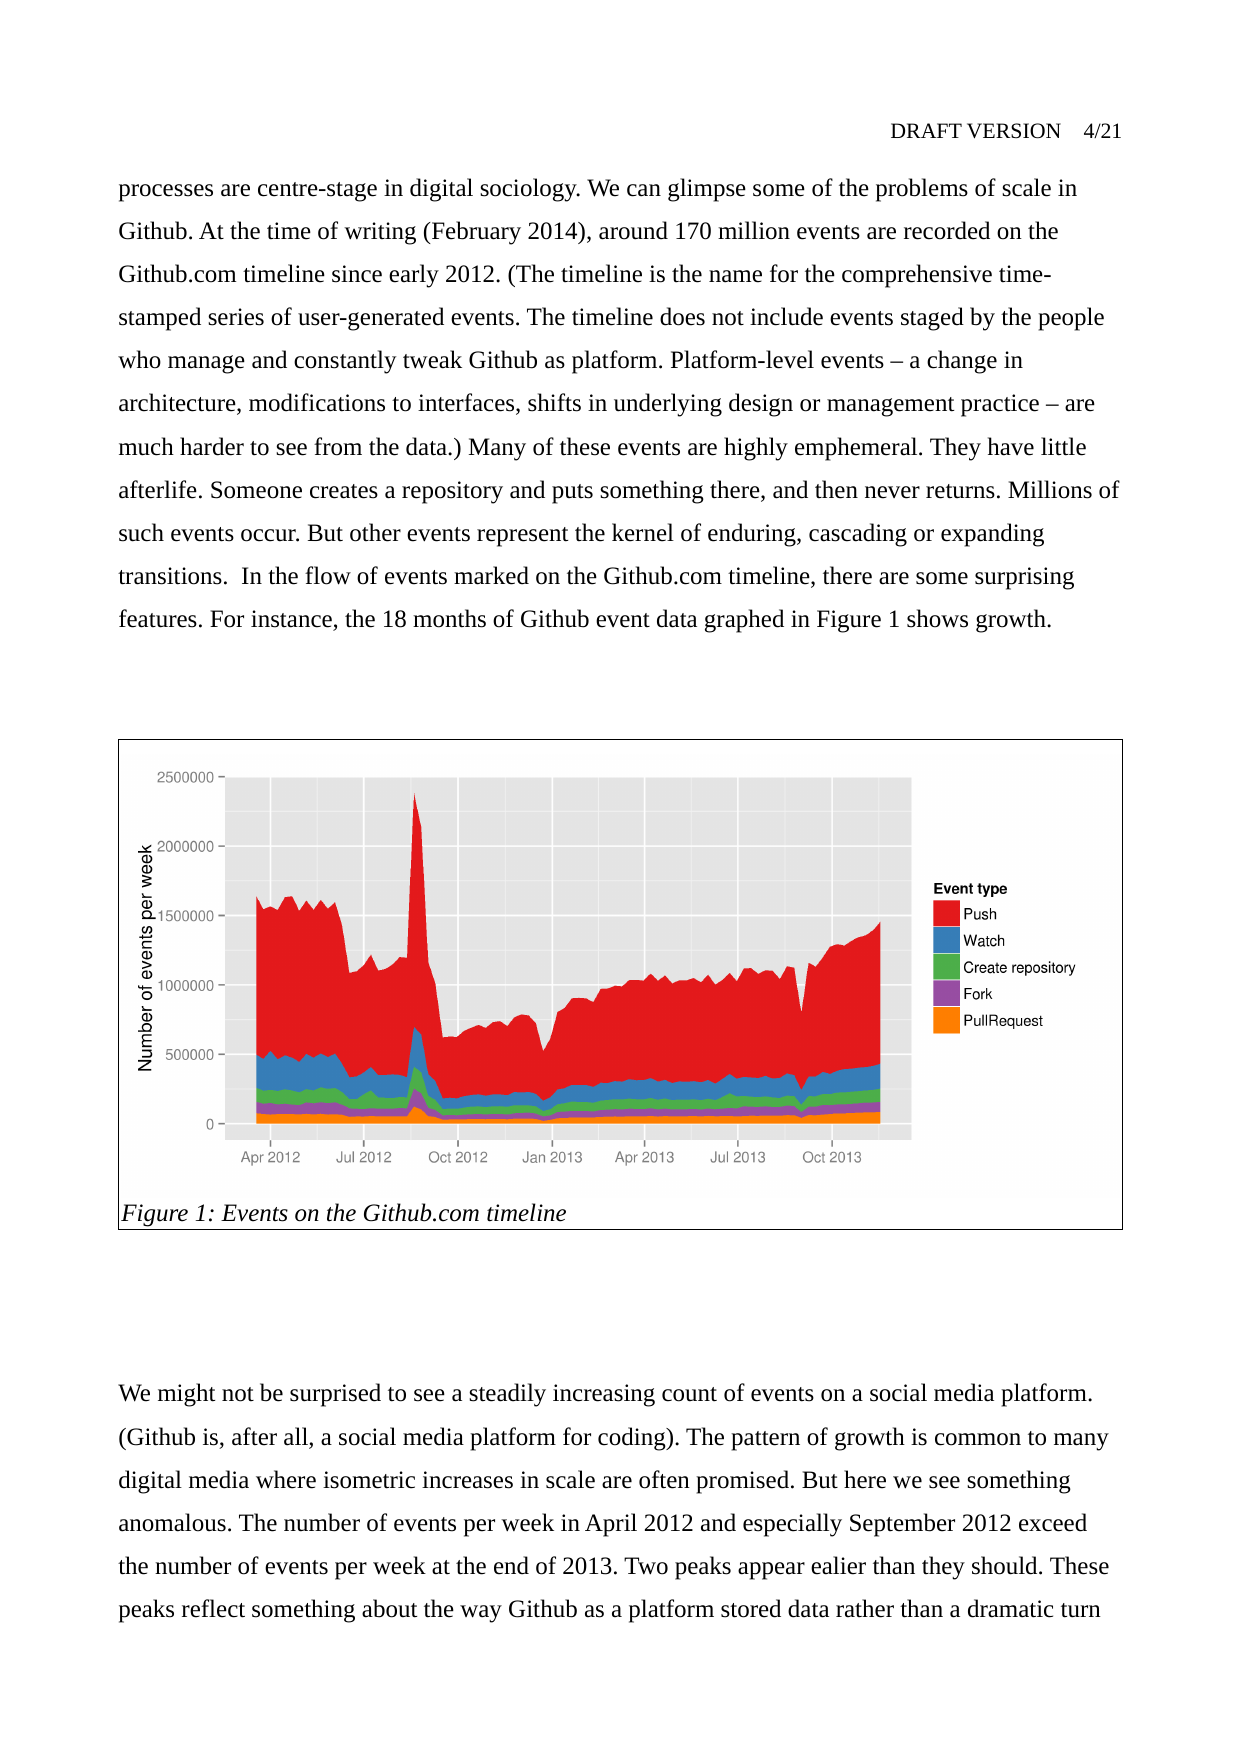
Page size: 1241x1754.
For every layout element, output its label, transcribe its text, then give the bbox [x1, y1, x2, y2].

text processes are centre-stage in digital sociology. We can glimpse some of the problems of scale in Github. At the time of writing (February 2014), around 170 million events are recorded on the Github.com timeline since early 2012. (The timeline is the name for the comprehensive time-stamped series of user-generated events. The timeline does not include events staged by the people who manage and constantly tweak Github as platform. Platform-level events – a change in architecture, modifications to interfaces, shifts in underlying design or management practice – are much harder to see from the data.) Many of these events are highly emphemeral. They have little afterlife. Someone creates a repository and puts something there, and then never returns. Millions of such events occur. But other events represent the kernel of enduring, cascading or expanding transitions. In the flow of events marked on the Github.com timeline, there are some surprising features. For instance, the 18 months of Github event data graphed in Figure 1 shows growth. [118, 173, 1122, 633]
picture [121, 754, 1120, 1198]
text We might not be surprised to see a steadily increasing count of events on a social media platform. (Github is, after all, a social media platform for coding). The pattern of growth is common to many digital media where isometric increases in scale are often promised. But here we see something anomalous. The number of events per week in April 2012 and especially September 2012 exceed the number of events per week at the end of 2013. Two peaks appear ealier than they should. These peaks reflect something about the way Github as a platform stored data rather than a dramatic turn [118, 1378, 1122, 1623]
text Figure 1: Events on the Github.com timeline [121, 1198, 1119, 1226]
